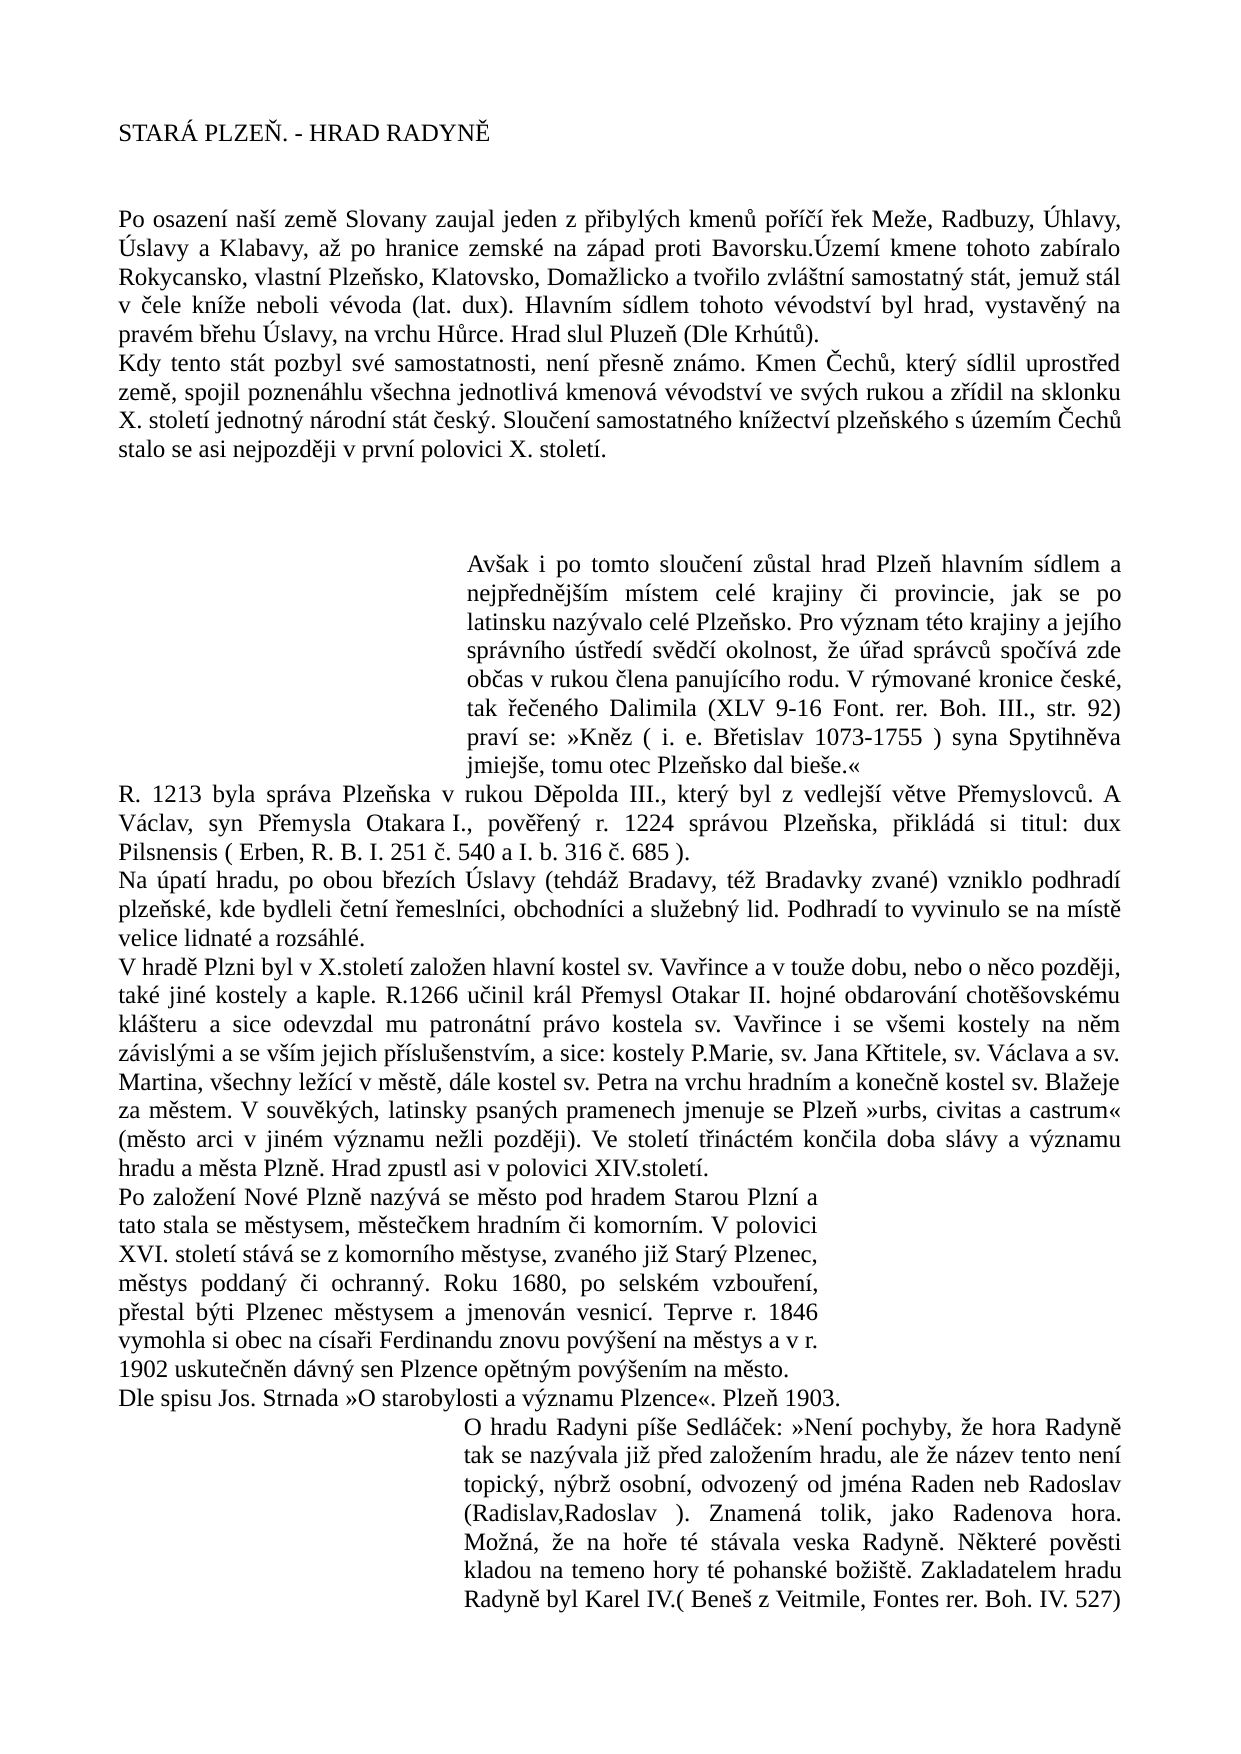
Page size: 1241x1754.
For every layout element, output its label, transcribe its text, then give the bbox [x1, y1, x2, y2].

text Po založení Nové Plzně nazývá se město pod hradem Starou Plzní a tato stala se městysem, městečkem hradním či komorním. V polovici XVI. století stává se z komorního městyse, zvaného již Starý Plzenec, městys poddaný či ochranný. Roku 1680, po selském vzbouření, přestal býti Plzenec městysem a jmenován vesnicí. Teprve r. 1846 vymohla si obec na císaři Ferdinandu znovu povýšení na městys a v r. 1902 uskutečněn dávný sen Plzence opětným povýšením na město. [118, 1182, 819, 1383]
text STARÁ PLZEŇ. - HRAD RADYNĚ [118, 118, 1122, 147]
text Dle spisu Jos. Strnada »O starobylosti a významu Plzence«. Plzeň 1903. [118, 1383, 1122, 1412]
text Po osazení naší země Slovany zaujal jeden z přibylých kmenů poříčí řek Meže, Radbuzy, Úhlavy, Úslavy a Klabavy, až po hranice zemské na západ proti Bavorsku.Území kmene tohoto zabíralo Rokycansko, vlastní Plzeňsko, Klatovsko, Domažlicko a tvořilo zvláštní samostatný stát, jemuž stál v čele kníže neboli vévoda (lat. dux). Hlavním sídlem tohoto vévodství byl hrad, vystavěný na pravém břehu Úslavy, na vrchu Hůrce. Hrad slul Pluzeň (Dle Krhútů). [118, 204, 1122, 348]
text Avšak i po tomto sloučení zůstal hrad Plzeň hlavním sídlem a nejpřednějším místem celé krajiny či provincie, jak se po latinsku nazývalo celé Plzeňsko. Pro význam této krajiny a jejího správního ústředí svědčí okolnost, že úřad správců spočívá zde občas v rukou člena panujícího rodu. V rýmované kronice české, tak řečeného Dalimila (XLV 9-16 Font. rer. Boh. III., str. 92) praví se: »Kněz ( i. e. Břetislav 1073-1755 ) syna Spytihněva jmiejše, tomu otec Plzeňsko dal bieše.« [467, 549, 1122, 779]
text V hradě Plzni byl v X.století založen hlavní kostel sv. Vavřince a v touže dobu, nebo o něco později, také jiné kostely a kaple. R.1266 učinil král Přemysl Otakar II. hojné obdarování chotěšovskému klášteru a sice odevzdal mu patronátní právo kostela sv. Vavřince i se všemi kostely na něm závislými a se vším jejich příslušenstvím, a sice: kostely P.Marie, sv. Jana Křtitele, sv. Václava a sv. Martina, všechny ležící v městě, dále kostel sv. Petra na vrchu hradním a konečně kostel sv. Blažeje za městem. V souvěkých, latinsky psaných pramenech jmenuje se Plzeň »urbs, civitas a castrum« (město arci v jiném významu nežli později). Ve století třináctém končila doba slávy a významu hradu a města Plzně. Hrad zpustl asi v polovici XIV.století. [118, 952, 1122, 1182]
text Kdy tento stát pozbyl své samostatnosti, není přesně známo. Kmen Čechů, který sídlil uprostřed země, spojil poznenáhlu všechna jednotlivá kmenová vévodství ve svých rukou a zřídil na sklonku X. století jednotný národní stát český. Sloučení samostatného knížectví plzeňského s územím Čechů stalo se asi nejpozději v první polovici X. století. [118, 348, 1122, 463]
text Na úpatí hradu, po obou březích Úslavy (tehdáž Bradavy, též Bradavky zvané) vzniklo podhradí plzeňské, kde bydleli četní řemeslníci, obchodníci a služebný lid. Podhradí to vyvinulo se na místě velice lidnaté a rozsáhlé. [118, 866, 1122, 952]
text R. 1213 byla správa Plzeňska v rukou Děpolda III., který byl z vedlejší větve Přemyslovců. A Václav, syn Přemysla Otakara I., pověřený r. 1224 správou Plzeňska, přikládá si titul: dux Pilsnensis ( Erben, R. B. I. 251 č. 540 a I. b. 316 č. 685 ). [118, 779, 1122, 866]
text O hradu Radyni píše Sedláček: »Není pochyby, že hora Radyně tak se nazývala již před založením hradu, ale že název tento není topický, nýbrž osobní, odvozený od jména Raden neb Radoslav (Radislav,Radoslav ). Znamená tolik, jako Radenova hora. Možná, že na hoře té stávala veska Radyně. Některé pověsti kladou na temeno hory té pohanské božiště. Zakladatelem hradu Radyně byl Karel IV.( Beneš z Veitmile, Fontes rer. Boh. IV. 527) [463, 1412, 1122, 1613]
